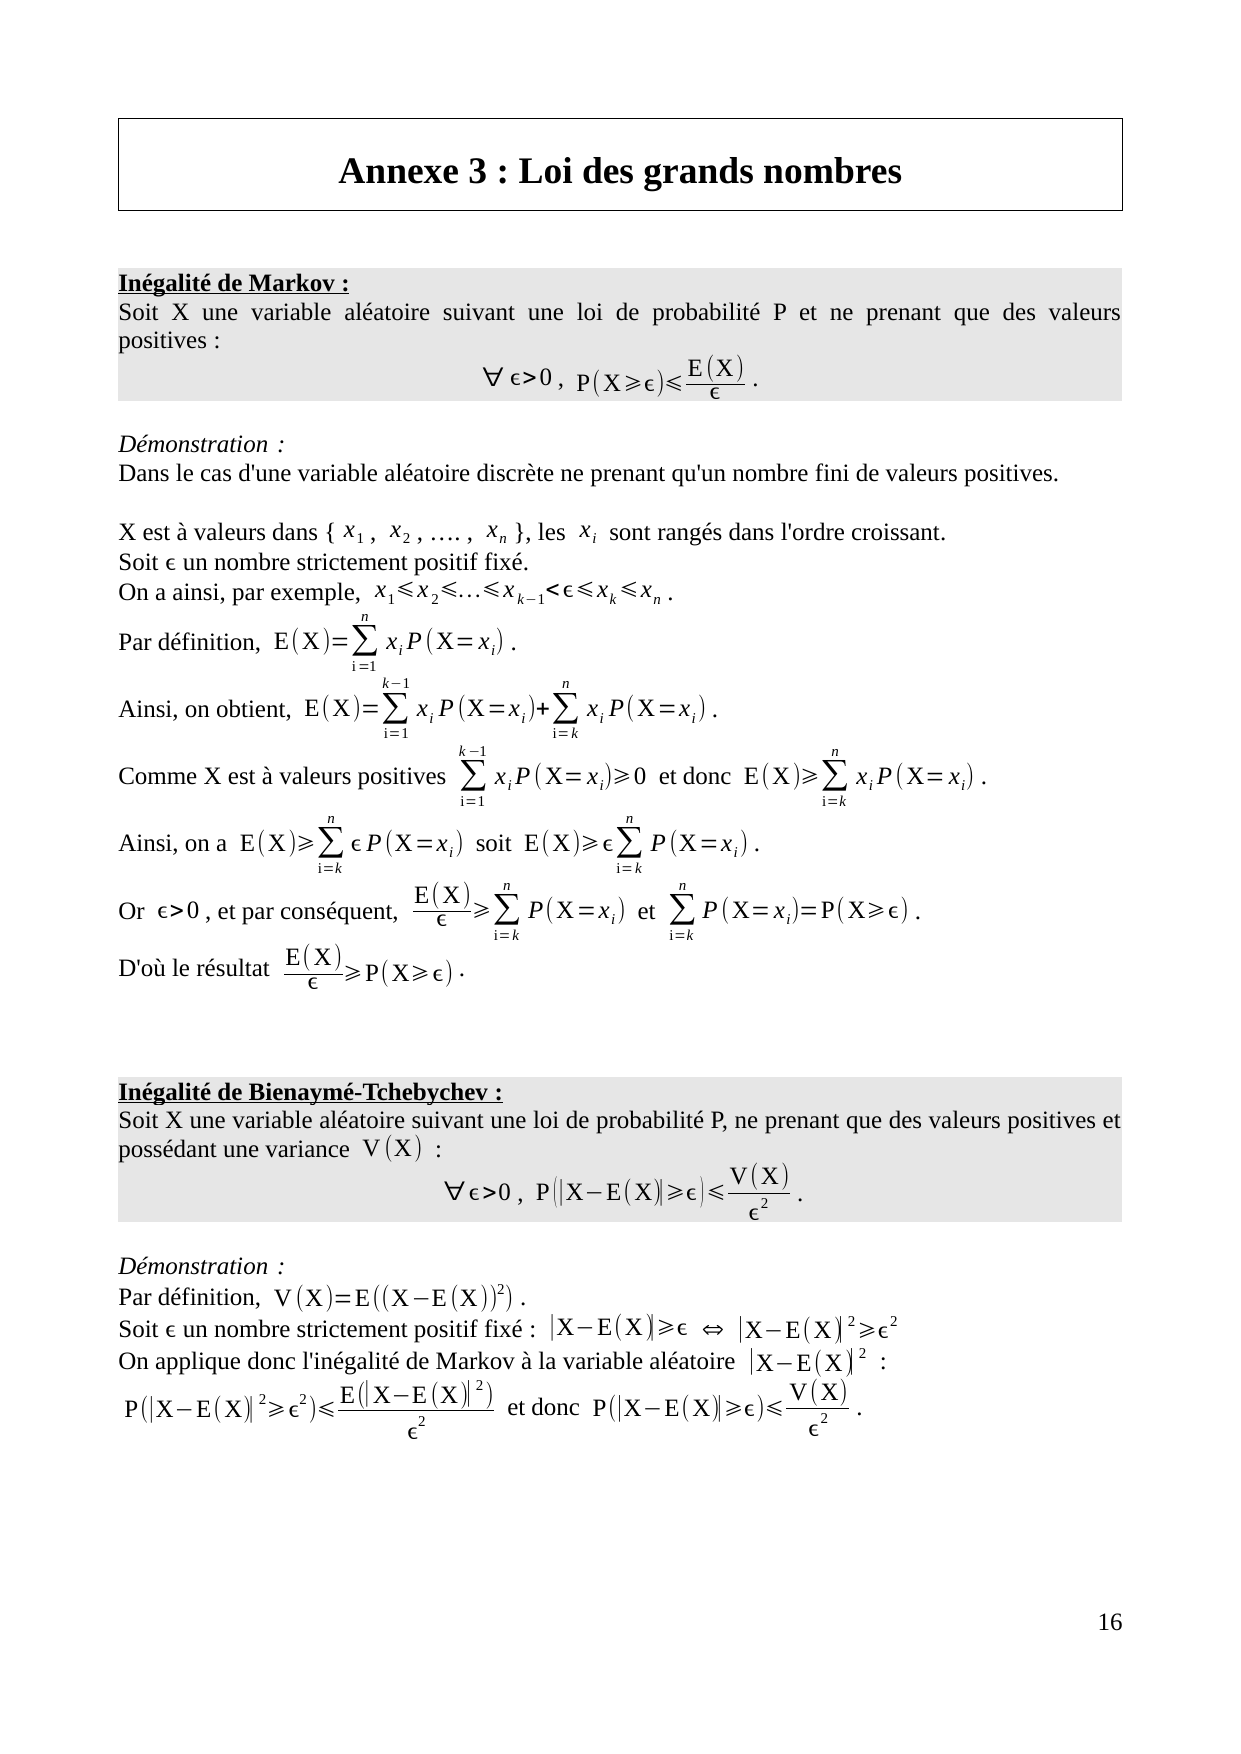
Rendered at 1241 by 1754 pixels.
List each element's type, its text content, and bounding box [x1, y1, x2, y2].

text Ainsi, on obtient, . [118, 675, 1122, 742]
text On applique donc l'inégalité de Markov à la variable aléatoire : [118, 1344, 1122, 1377]
text Démonstration : [118, 429, 1122, 458]
text Dans le cas d'une variable aléatoire discrète ne prenant qu'un nombre fini de valeurs positives. [118, 458, 1122, 487]
table_header Annexe 3 : Loi des grands nombres [119, 119, 1122, 210]
text Par définition, . [118, 607, 1122, 675]
text Ainsi, on a soit . [118, 809, 1122, 877]
text Comme X est à valeurs positives et donc . [118, 742, 1122, 809]
text On a ainsi, par exemple, . [118, 576, 1122, 607]
text Or , et par conséquent, et . [118, 877, 1122, 944]
text X est à valeurs dans {, , …. , }, les sont rangés dans l'ordre croissant. [118, 516, 1122, 547]
text Soit X une variable aléatoire suivant une loi de probabilité P, ne prenant que des valeurs positives et possédant une variance : [118, 1105, 1122, 1163]
text Démonstration : [118, 1251, 1122, 1280]
text et donc . [118, 1377, 1122, 1440]
text Inégalité de Markov : [118, 268, 1122, 297]
text Soit X une variable aléatoire suivant une loi de probabilité P et ne prenant que des valeurs positives : [118, 297, 1122, 354]
text , . [118, 1163, 1122, 1222]
text Inégalité de Bienaymé-Tchebychev : [118, 1077, 1122, 1105]
text D'où le résultat . [118, 944, 1122, 990]
text ∀, . [118, 354, 1122, 401]
text Soit  un nombre strictement positif fixé. [118, 547, 1122, 576]
text Par définition, . [118, 1280, 1122, 1312]
text Soit  un nombre strictement positif fixé : ⇔ [118, 1312, 1122, 1344]
